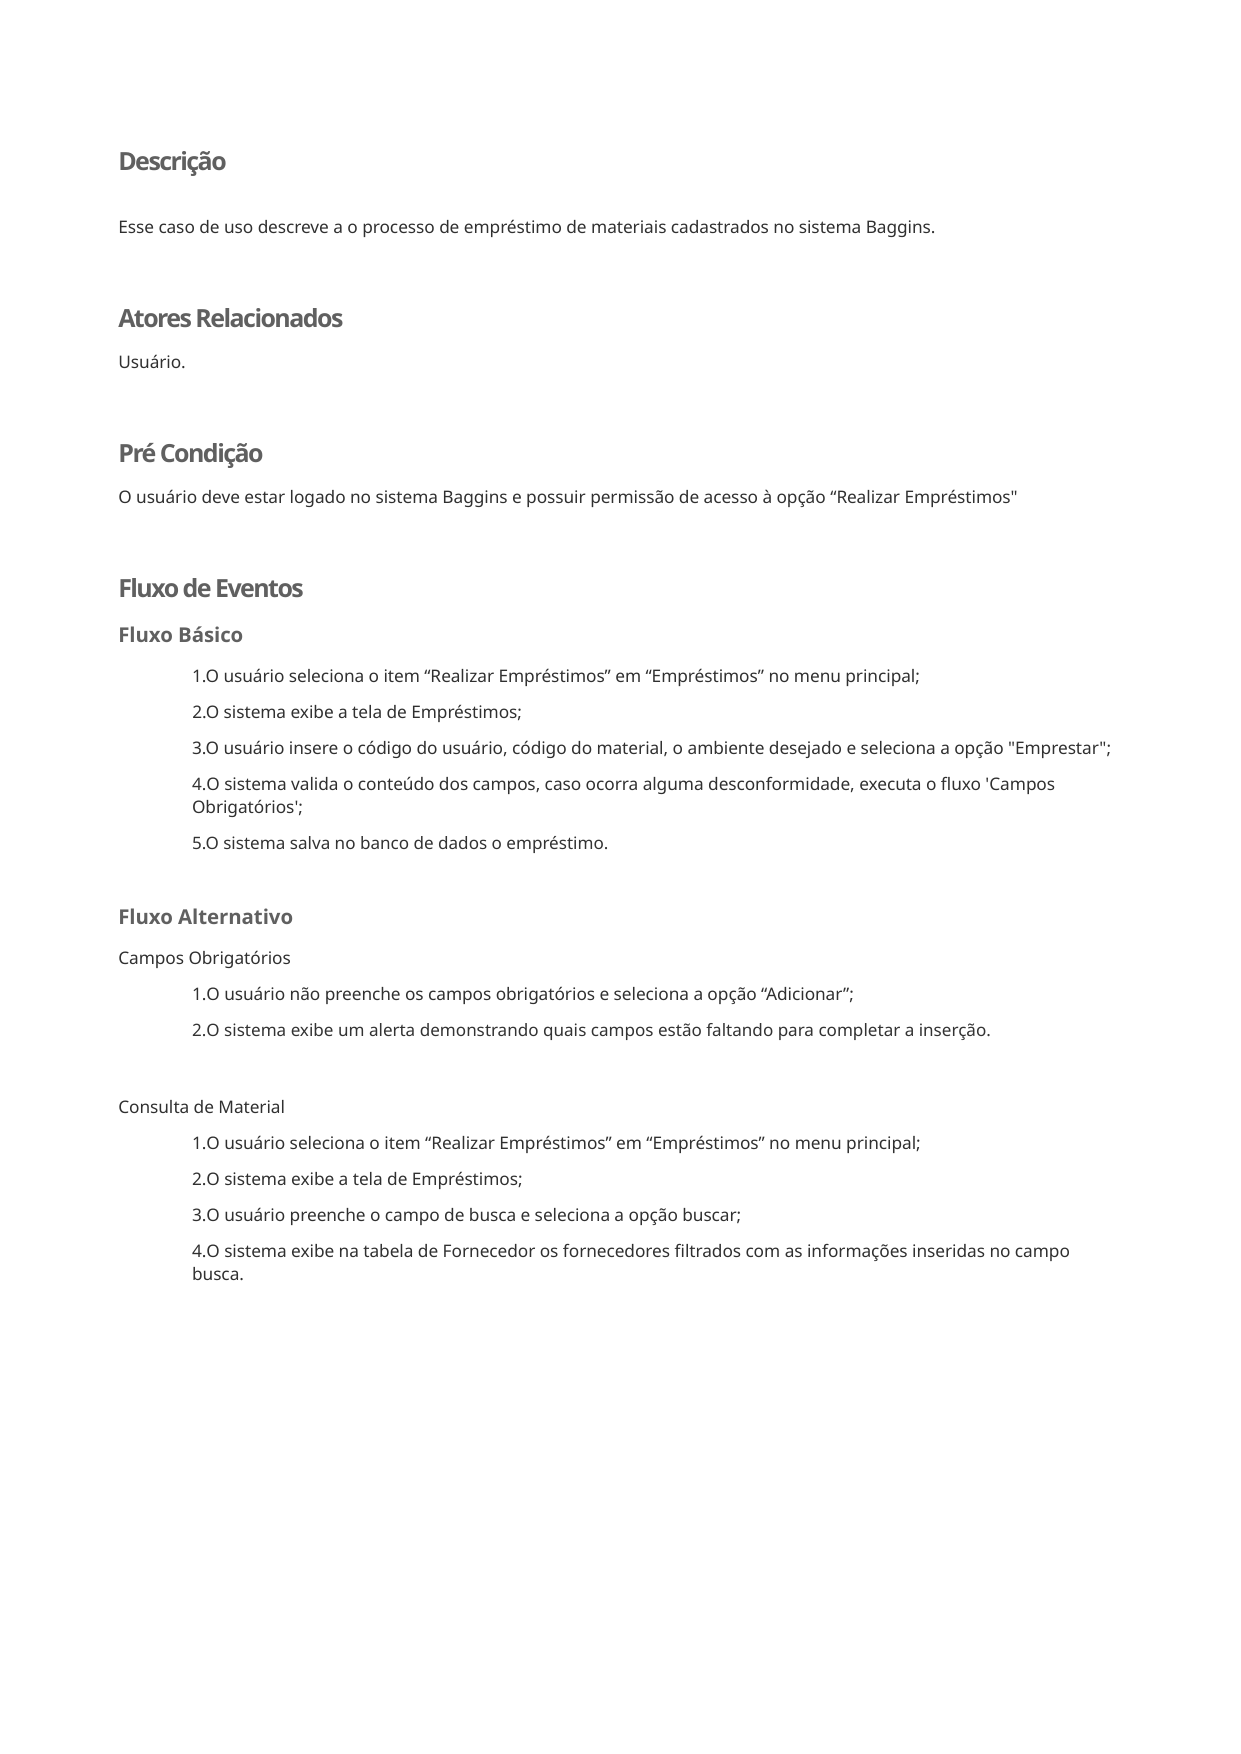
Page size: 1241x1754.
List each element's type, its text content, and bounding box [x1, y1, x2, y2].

subtitle Fluxo Básico [118, 621, 1122, 648]
subtitle Esse caso de uso descreve a o processo de empréstimo de materiais cadastrados no sistema Baggins. [118, 215, 1122, 238]
list O sistema exibe na tabela de Fornecedor os fornecedores filtrados com as informações inseridas no campo busca. [118, 1239, 1122, 1286]
subtitle Pré Condição [118, 436, 1122, 470]
subtitle Fluxo de Eventos [118, 571, 1122, 605]
list O usuário não preenche os campos obrigatórios e seleciona a opção “Adicionar”; [118, 982, 1122, 1006]
list O sistema exibe um alerta demonstrando quais campos estão faltando para completar a inserção. [118, 1018, 1122, 1041]
list 2.O sistema exibe a tela de Empréstimos; [118, 700, 1122, 723]
text Usuário. [118, 350, 1122, 373]
subtitle Atores Relacionados [118, 300, 1122, 334]
list 4.O sistema valida o conteúdo dos campos, caso ocorra alguma desconformidade, executa o fluxo 'Campos Obrigatórios'; [118, 772, 1122, 819]
subtitle Fluxo Alternativo [118, 903, 1122, 931]
list O sistema exibe a tela de Empréstimos; [118, 1167, 1122, 1190]
list O usuário preenche o campo de busca e seleciona a opção buscar; [118, 1203, 1122, 1226]
list 3.O usuário insere o código do usuário, código do material, o ambiente desejado e seleciona a opção "Emprestar"; [118, 736, 1122, 759]
subtitle Descrição [118, 143, 1122, 177]
text Consulta de Material [118, 1095, 1122, 1118]
text Campos Obrigatórios [118, 946, 1122, 969]
list O usuário seleciona o item “Realizar Empréstimos” em “Empréstimos” no menu principal; [118, 1131, 1122, 1154]
list 1.O usuário seleciona o item “Realizar Empréstimos” em “Empréstimos” no menu principal; [118, 664, 1122, 687]
text O usuário deve estar logado no sistema Baggins e possuir permissão de acesso à opção “Realizar Empréstimos" [118, 485, 1122, 509]
list 5.O sistema salva no banco de dados o empréstimo. [118, 831, 1122, 854]
